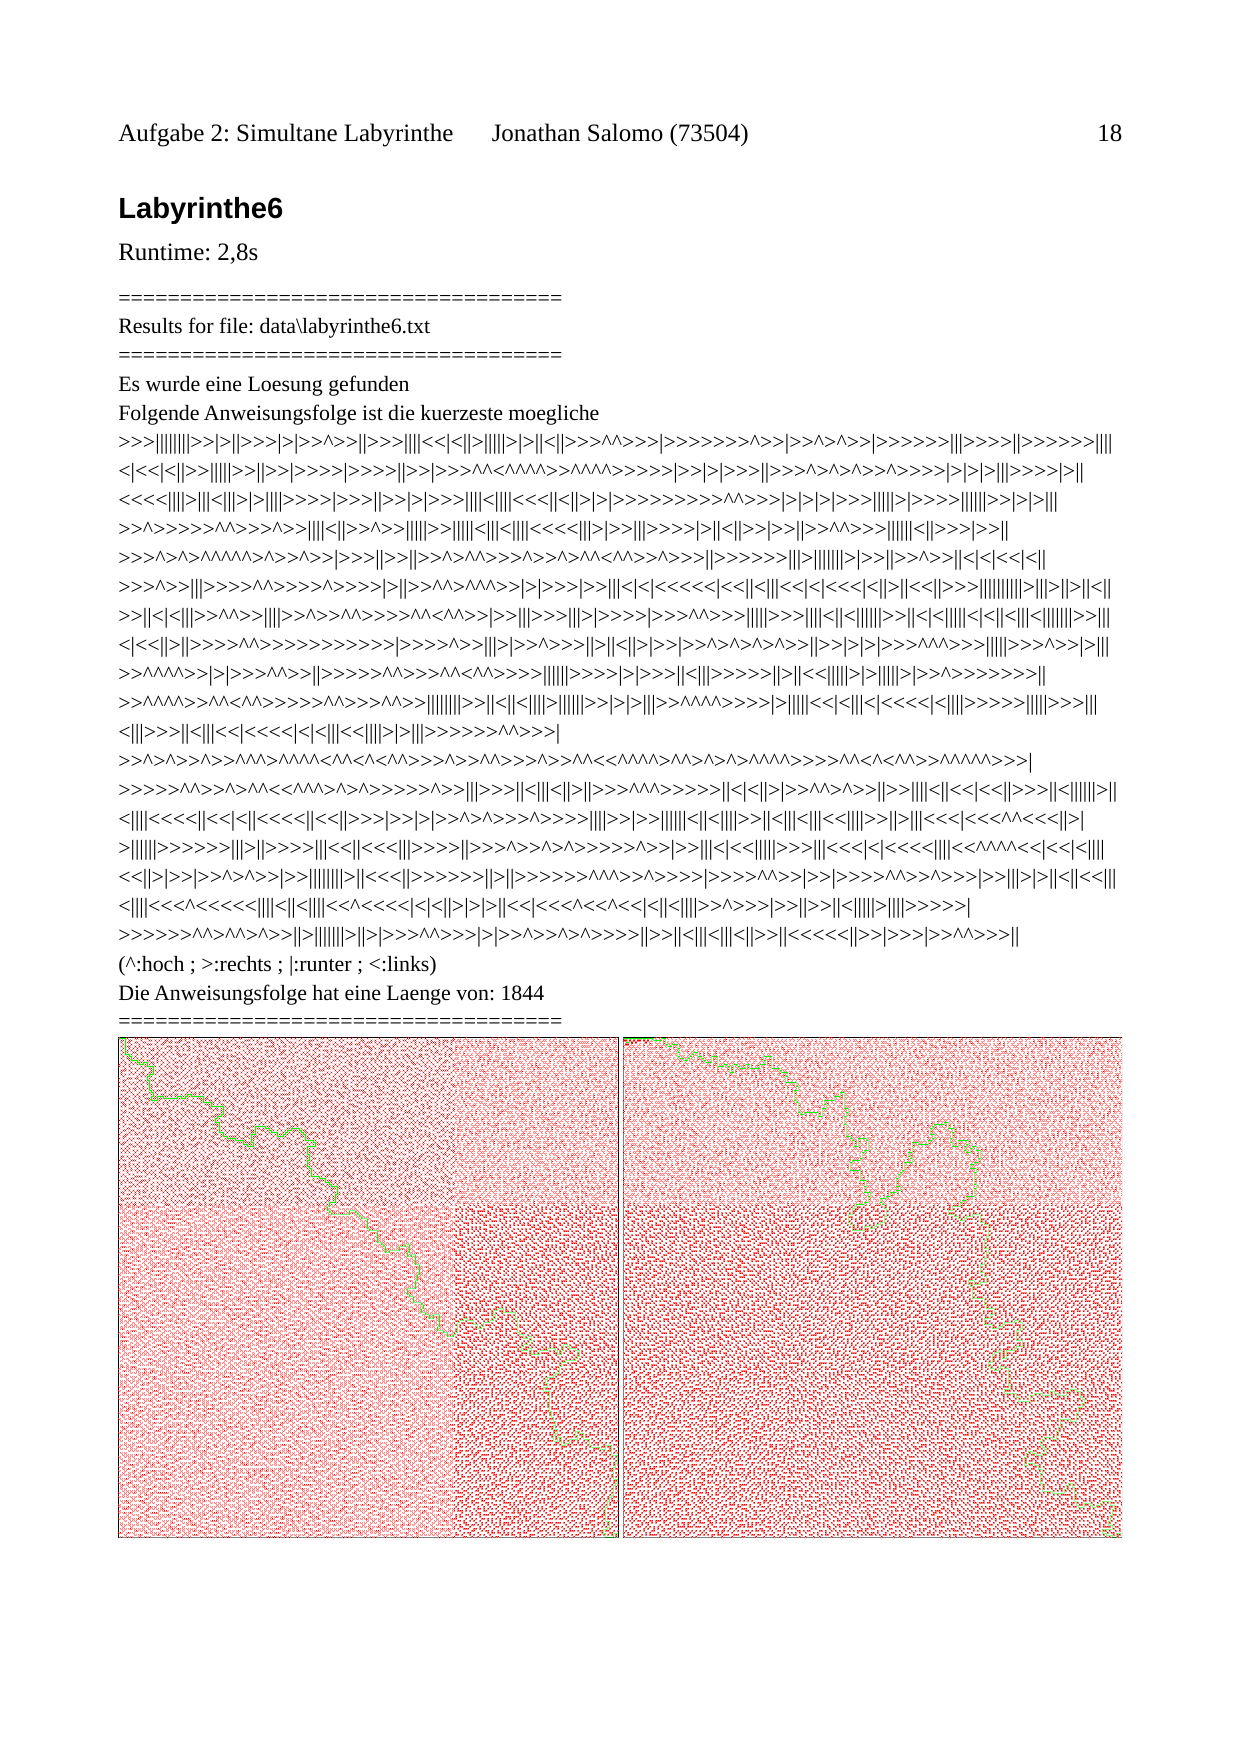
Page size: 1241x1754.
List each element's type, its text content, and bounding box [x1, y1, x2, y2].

text (^:hoch ; >:rechts ; |:runter ; <:links) [118, 951, 1122, 976]
text >>>||||||||>>|>||>>>|>|>>^>>||>>>||||<<|<||>|||||>|>||<||>>>^^>>>|>>>>>>>^>>|>>^>^>>|>>>>>>|||>>>>||>>>>>>||||<|<<|<||>>|||||>>||>>|>>>>|>>>>||>>|>>>^^<^^^^>>^^^^>>>>>|>>|>|>>>||>>>^>^>^>>^>>>>|>|>|>|||>>>>|>||<<<<||||>|||<|||>|>||||>>>>|>>>||>>|>|>>>||||<||||<<<||<||>|>|>>>>>>>>>^^>>>|>|>|>|>>>|||||>|>>>>||||||>>|>|>|||>>^>>>>>^^>>>^>>||||<||>>^>>|||||>>|||||<|||<||||<<<<|||>|>>|||>>>>|>||<||>>|>>||>>^^>>>||||||<||>>>|>>||>>>^>^>^^^^^>^>>^>>|>>>||>>||>>^>^^>>>^>>^>^^<^^>>^>>>||>>>>>>|||>|||||||>|>>||>>^>>||<|<|<<|<||>>>^>>|||>>>>^^>>>>^>>>>|>||>>^^>^^^>>|>|>>>|>>|||<|<|<<<<<|<<||<|||<<|<|<<<|<||>||<<||>>>||||||||||>|||>||>||<||>>||<|<|||>>^^>>||||>>^>>^^>>>>^^<^^>>|>>|||>>>|||>|>>>>|>>>^^>>>|||||>>>||||<||<||||||>>||<|<|||||<|<||<|||<|||||||>>|||<|<<||>||>>>>^^>>>>>>>>>>>|>>>>^>>|||>|>>^>>>||>||<||>|>>|>>^>^>^>^>>||>>|>|>|>>>^^^>>>|||||>>>^>>|>|||>>^^^^>>|>|>>>^^>>||>>>>>^^>>>^^<^^>>>>||||||>>>>|>|>>>||<|||>>>>>||>||<<|||||>|>|||||>|>>^>>>>>>>||>>^^^^>>^^<^^>>>>>^^>>>^^>>||||||||>>||<||<||||>||||||>>|>|>|||>>^^^^>>>>|>|||||<<|<|||<|<<<<|<||||>>>>>|||||>>>|||<|||>>>||<|||<<|<<<<|<|<|||<<||||>|>|||>>>>>>^^>>>|>>^>^>>^>>^^^>^^^^<^^<^<^^>>>^>>^^>>>^>>^^<<^^^^>^^>^>^>^^^^>>>>^^<^<^^>>^^^^^>>>|>>>>>^^>>^>^^<<^^^>^>^>>>>>^>>|||>>>||<|||<||>||>>>^^^>>>>>||<|<||>|>>^^>^>>||>>||||<||<<|<<||>>>||<||||||>||<||||<<<<||<<|<||<<<<||<<||>>>|>>|>|>>^>^>>>^>>>>||||>>|>>||||||<||<||||>>||<|||<|||<<||||>>||>|||<<<|<<<^^<<<||>|>||||||>>>>>>|||>||>>>>|||<<||<<<|||>>>>||>>>^>>^>^>>>>>^>>|>>|||<|<<|||||>>>|||<<<|<|<<<<||||<<^^^^<<|<<|<||||<<||>|>>|>>^>^>>|>>||||||||>||<<<||>>>>>>||>||>>>>>>^^^>>^>>>>|>>>>^^>>|>>|>>>>^^>>^>>>|>>|||>|>||<||<<|||<||||<<<^<<<<<||||<||<||||<<^<<<<|<|<||>|>|>||<<|<<<^<<^<<|<||<||||>>^>>>|>>||>>||<|||||>||||>>>>>|>>>>>>^^>^^>^>>||>|||||||>||>|>>>^^>>>|>|>>^>>^>^>>>>||>>||<|||<|||<||>>||<<<<<||>>|>>>|>>^^>>>|| [118, 429, 1122, 947]
subtitle Labyrinthe6 [118, 191, 1122, 224]
text Runtime: 2,8s [118, 237, 1122, 266]
text ==================================== [118, 1008, 1122, 1034]
text ==================================== [118, 284, 1122, 310]
text Folgende Anweisungsfolge ist die kuerzeste moegliche [118, 400, 1122, 426]
text ==================================== [118, 342, 1122, 368]
text Results for file: data\labyrinthe6.txt [118, 313, 1122, 339]
text Es wurde eine Loesung gefunden [118, 371, 1122, 397]
picture [118, 1037, 1123, 1538]
text Die Anweisungsfolge hat eine Laenge von: 1844 [118, 979, 1122, 1005]
